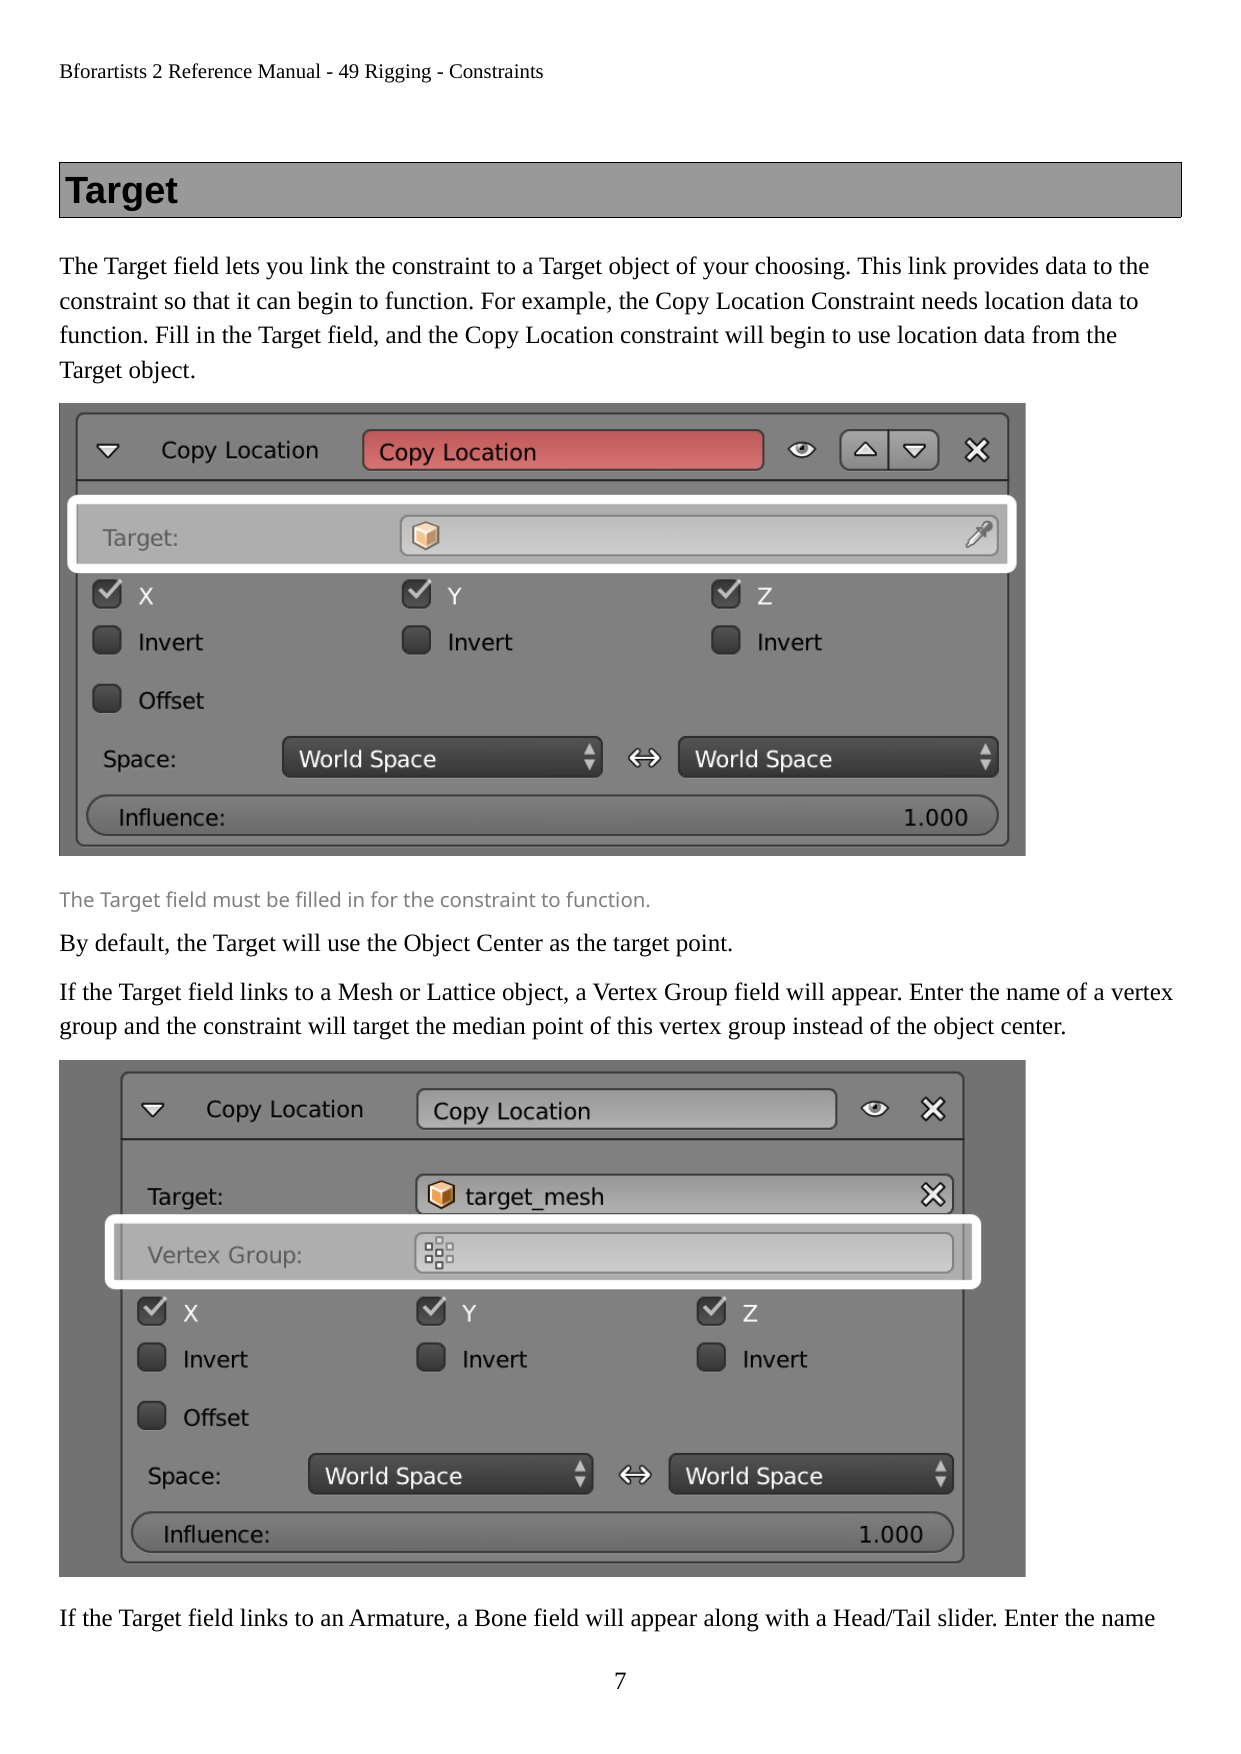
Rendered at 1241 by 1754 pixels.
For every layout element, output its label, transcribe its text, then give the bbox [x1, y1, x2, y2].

table_header Target [60, 163, 1181, 217]
text If the Target field links to a Mesh or Lattice object, a Vertex Group field will appear. Enter the name of a vertex group and the constraint will target the median point of this vertex group instead of the object center. [59, 977, 1181, 1040]
text By default, the Target will use the Object Center as the target point. [59, 928, 1181, 956]
text The Target field lets you link the constraint to a Target object of your choosing. This link provides data to the constraint so that it can begin to function. For example, the Copy Location Constraint needs location data to function. Fill in the Target field, and the Copy Location constraint will begin to use location data from the Target object. [59, 251, 1181, 384]
picture [59, 1060, 1026, 1577]
picture [59, 403, 1026, 856]
text If the Target field links to an Armature, a Bone field will appear along with a Head/Tail slider. Enter the name [59, 1603, 1181, 1631]
text The Target field must be filled in for the constraint to function. [59, 882, 1181, 913]
